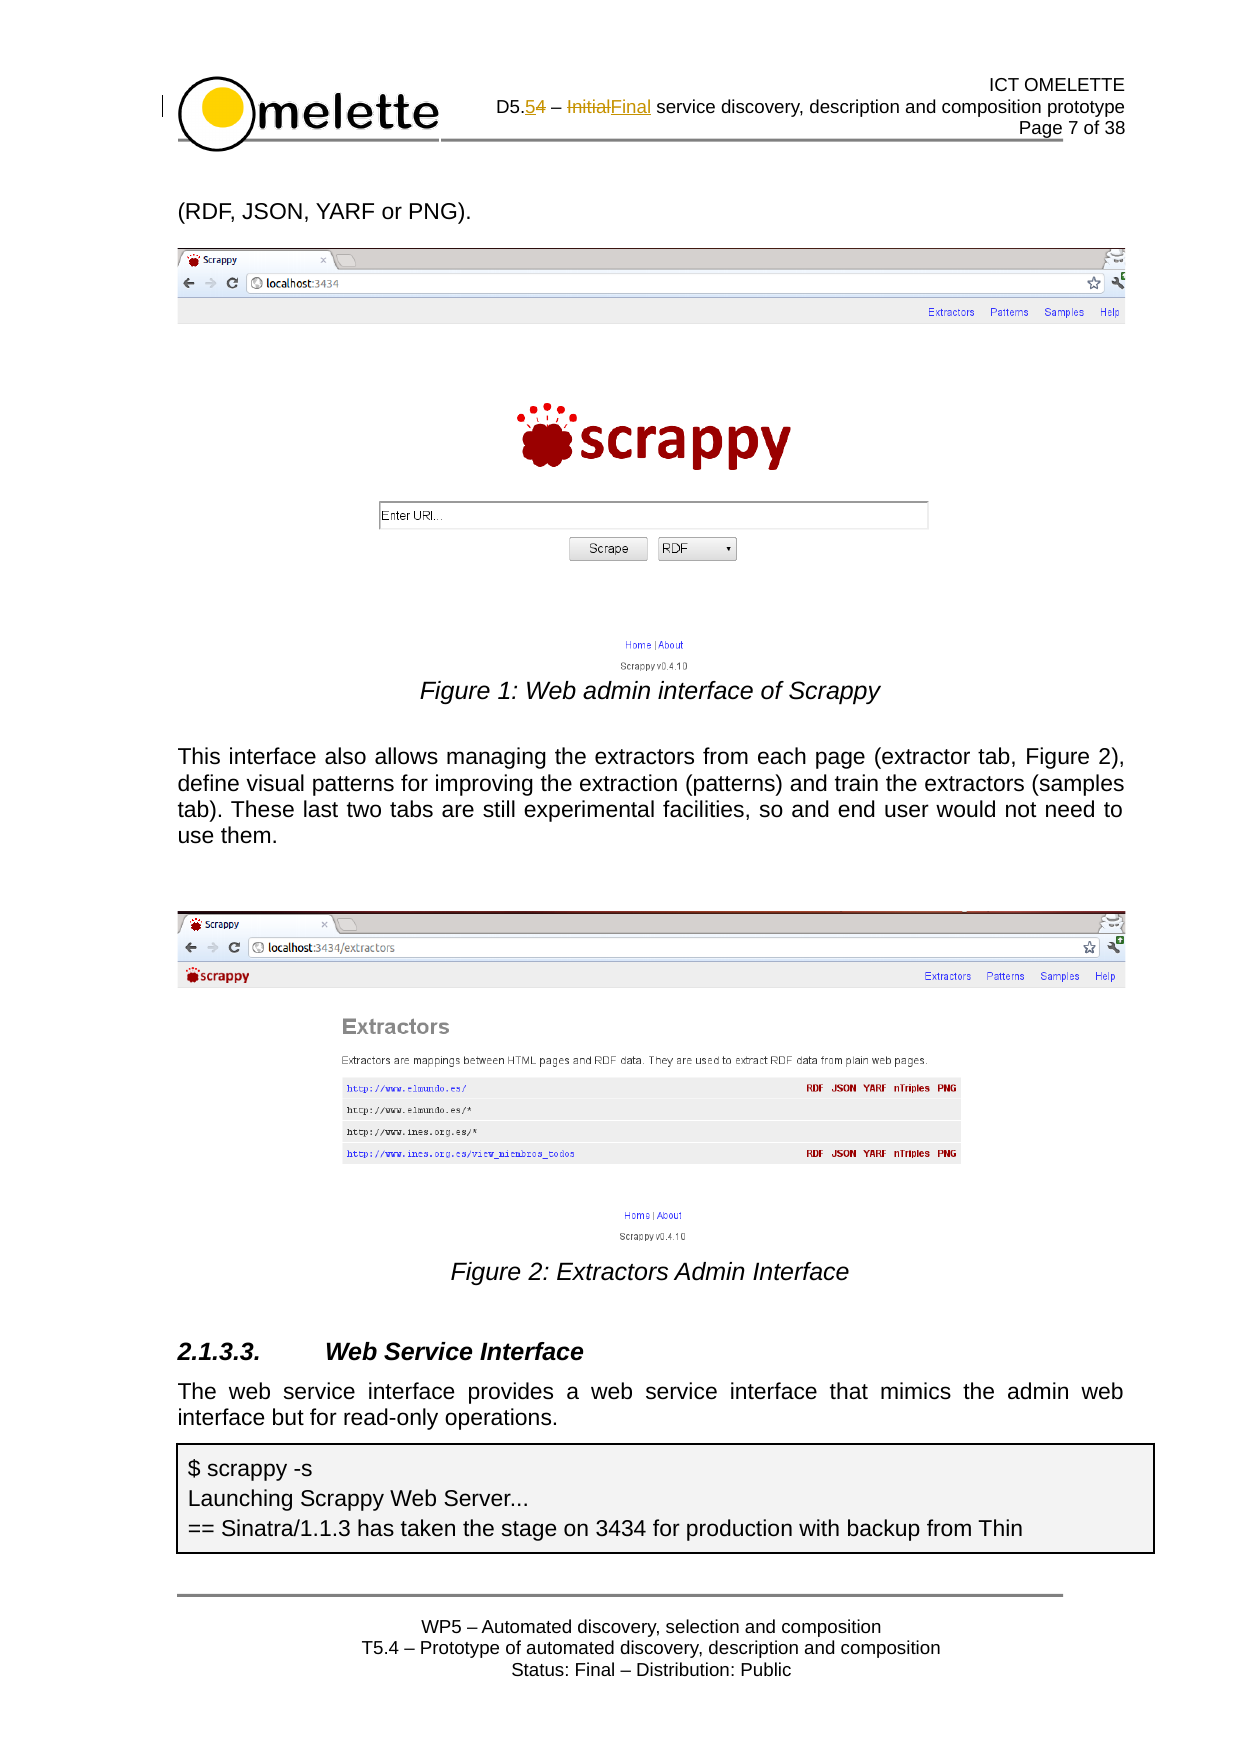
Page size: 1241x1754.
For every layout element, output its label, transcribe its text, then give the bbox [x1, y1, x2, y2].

subtitle Web Service Interface [177, 1337, 1125, 1366]
text Figure 1: Web admin interface of Scrappy [177, 677, 1125, 705]
text This interface also allows managing the extractors from each page (extractor tab, Figure 2), define visual patterns for improving the extraction (patterns) and train the extractors (samples tab). These last two tabs are still experimental facilities, so and end user would not need to use them. [177, 743, 1125, 849]
picture [177, 911, 1126, 1258]
picture [177, 248, 1126, 677]
text (RDF, JSON, YARF or PNG). [177, 198, 1125, 224]
text Figure 2: Extractors Admin Interface [177, 1258, 1125, 1286]
picture [178, 76, 439, 152]
text The web service interface provides a web service interface that mimics the admin web interface but for read-only operations. [177, 1378, 1125, 1431]
table_header $ scrappy -s Launching Scrappy Web Server... == Sinatra/1.1.3 has taken the stage on 3434 for production with backup from Thin [178, 1445, 1153, 1552]
